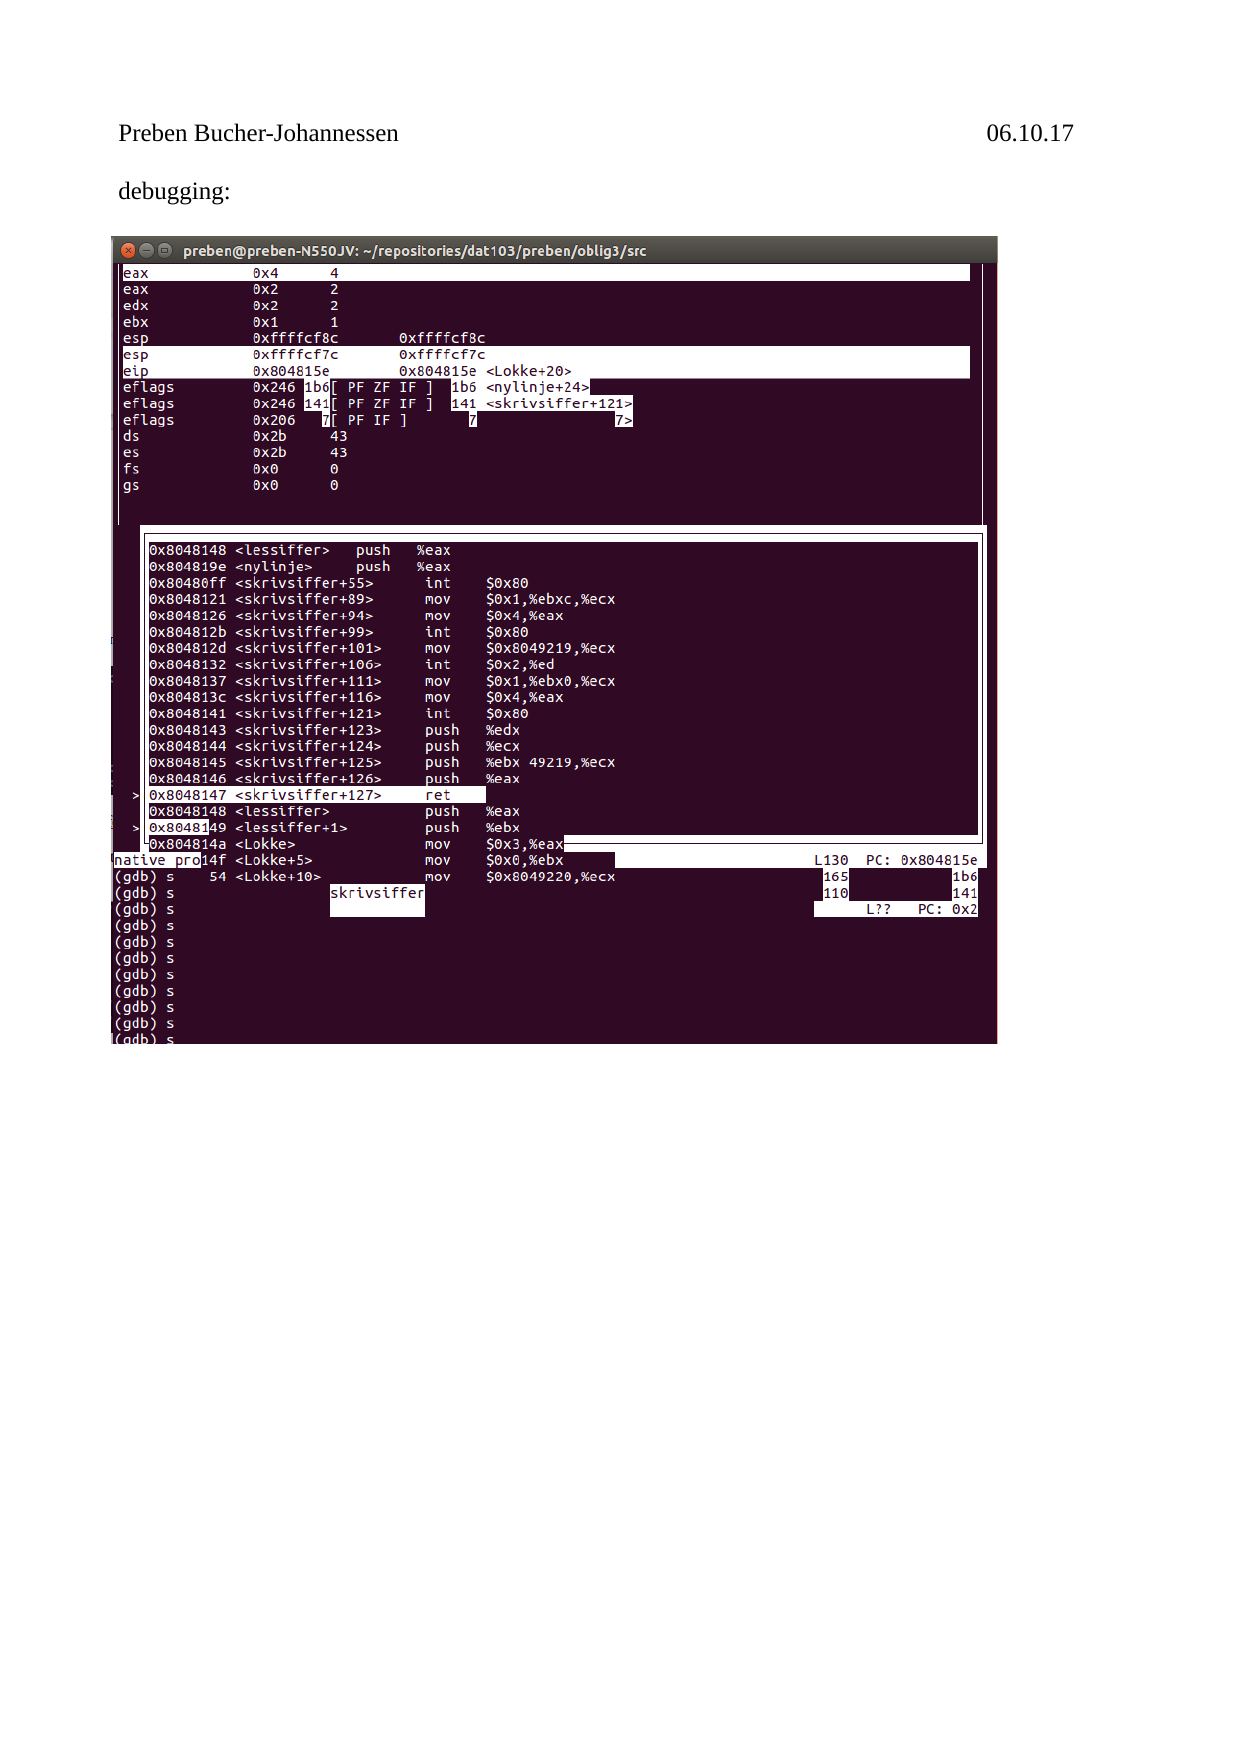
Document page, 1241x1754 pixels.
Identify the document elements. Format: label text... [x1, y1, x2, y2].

picture [111, 236, 998, 1044]
text debugging: [118, 176, 1122, 205]
